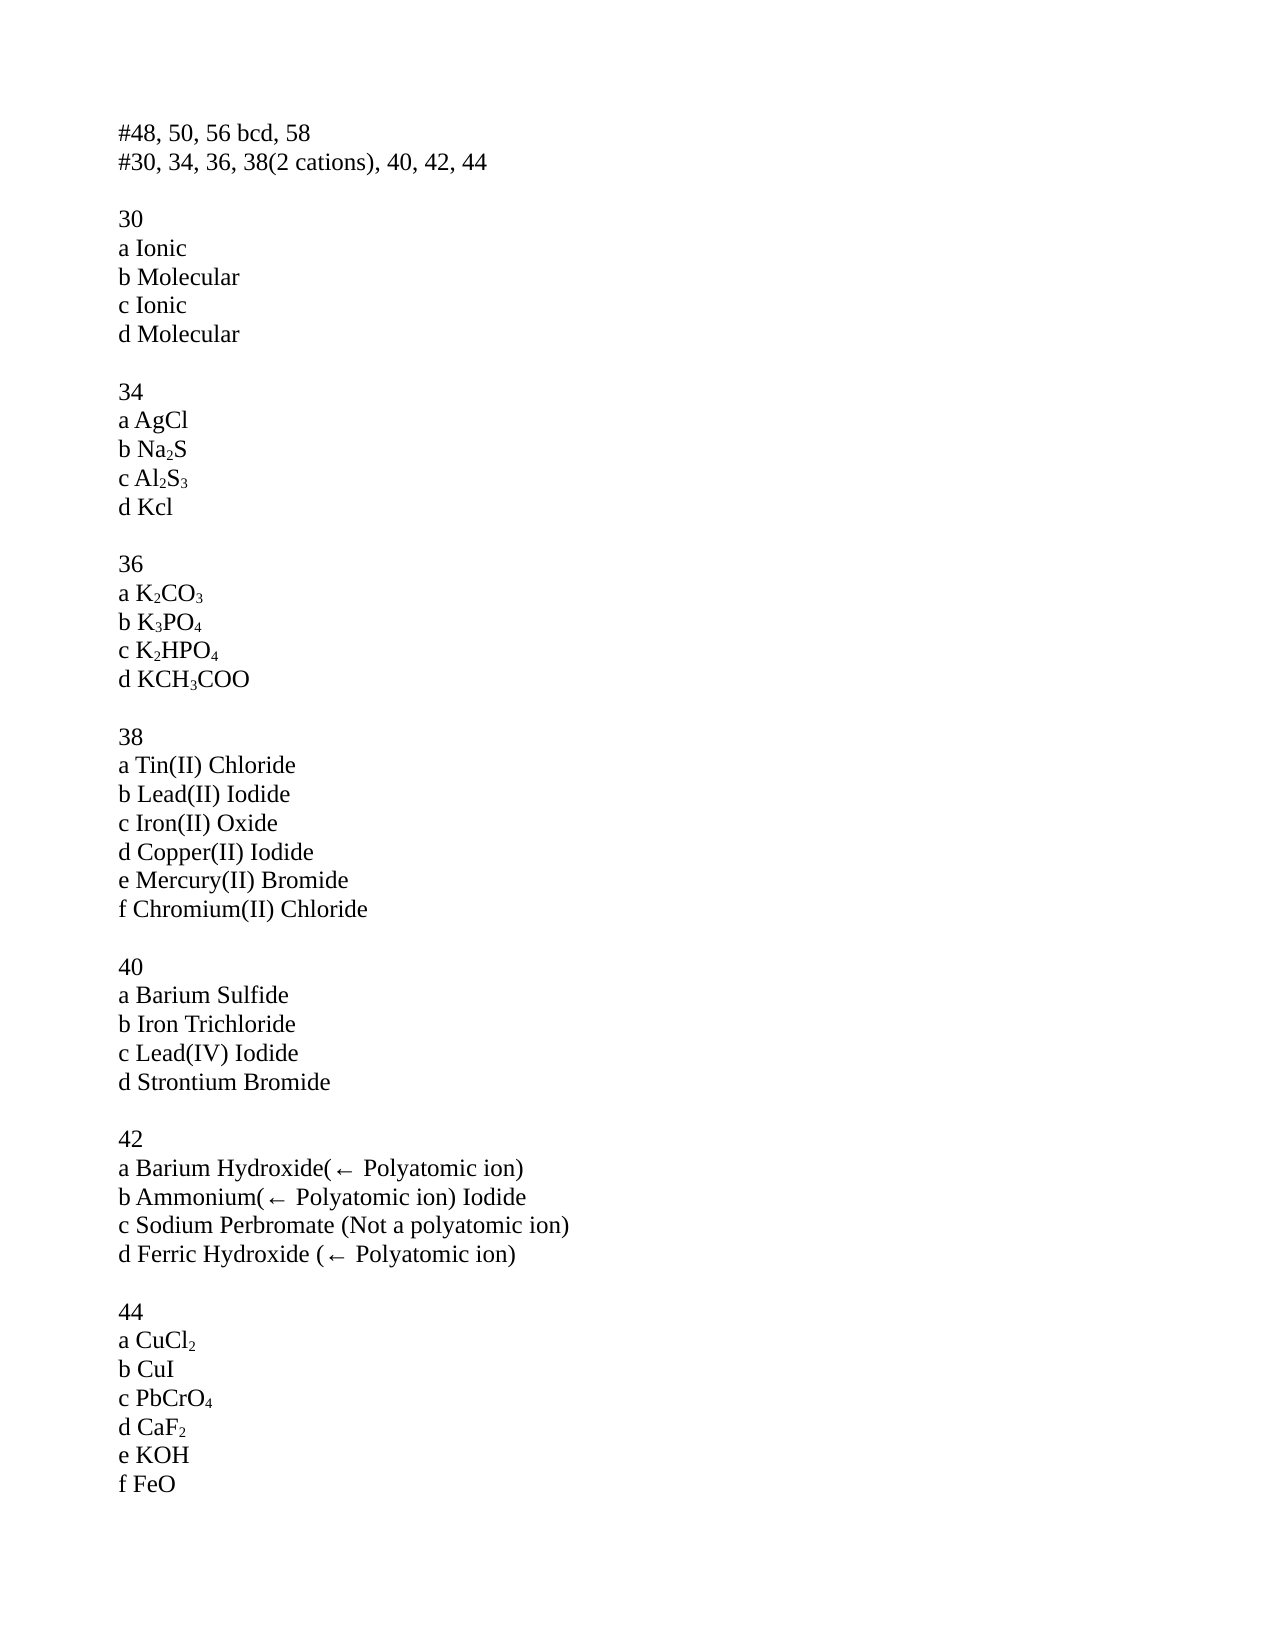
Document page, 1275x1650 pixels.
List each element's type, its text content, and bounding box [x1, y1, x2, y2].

text a AgCl [118, 406, 1157, 434]
text 42 [118, 1124, 1157, 1153]
text 44 [118, 1297, 1157, 1326]
text 36 [118, 549, 1157, 578]
text b Na2S [118, 434, 1157, 463]
text 34 [118, 377, 1157, 406]
text b K3PO4 [118, 607, 1157, 636]
text b Lead(II) Iodide [118, 779, 1157, 808]
text 30 [118, 204, 1157, 233]
text a Ionic [118, 233, 1157, 262]
text c Lead(IV) Iodide [118, 1038, 1157, 1067]
text 40 [118, 952, 1157, 981]
text #48, 50, 56 bcd, 58 [118, 118, 1157, 147]
text d KCH3COO [118, 664, 1157, 693]
text d Copper(II) Iodide [118, 837, 1157, 866]
text c Iron(II) Oxide [118, 808, 1157, 837]
text a CuCl2 [118, 1326, 1157, 1354]
text a K2CO3 [118, 578, 1157, 607]
text #30, 34, 36, 38(2 cations), 40, 42, 44 [118, 147, 1157, 176]
text 38 [118, 722, 1157, 751]
text f Chromium(II) Chloride [118, 894, 1157, 923]
text c Sodium Perbromate (Not a polyatomic ion) [118, 1211, 1157, 1239]
text c PbCrO4 [118, 1383, 1157, 1412]
text d Kcl [118, 492, 1157, 521]
text e Mercury(II) Bromide [118, 866, 1157, 894]
text b Ammonium(← Polyatomic ion) Iodide [118, 1182, 1157, 1211]
text f FeO [118, 1469, 1157, 1498]
text a Barium Hydroxide(← Polyatomic ion) [118, 1153, 1157, 1182]
text d CaF2 [118, 1412, 1157, 1441]
text c Al2S3 [118, 463, 1157, 492]
text c K2HPO4 [118, 636, 1157, 664]
text a Tin(II) Chloride [118, 751, 1157, 779]
text a Barium Sulfide [118, 981, 1157, 1009]
text d Strontium Bromide [118, 1067, 1157, 1096]
text d Molecular [118, 319, 1157, 348]
text b Molecular [118, 262, 1157, 291]
text d Ferric Hydroxide (← Polyatomic ion) [118, 1239, 1157, 1268]
text b CuI [118, 1354, 1157, 1383]
text e KOH [118, 1441, 1157, 1469]
text b Iron Trichloride [118, 1009, 1157, 1038]
text c Ionic [118, 291, 1157, 319]
